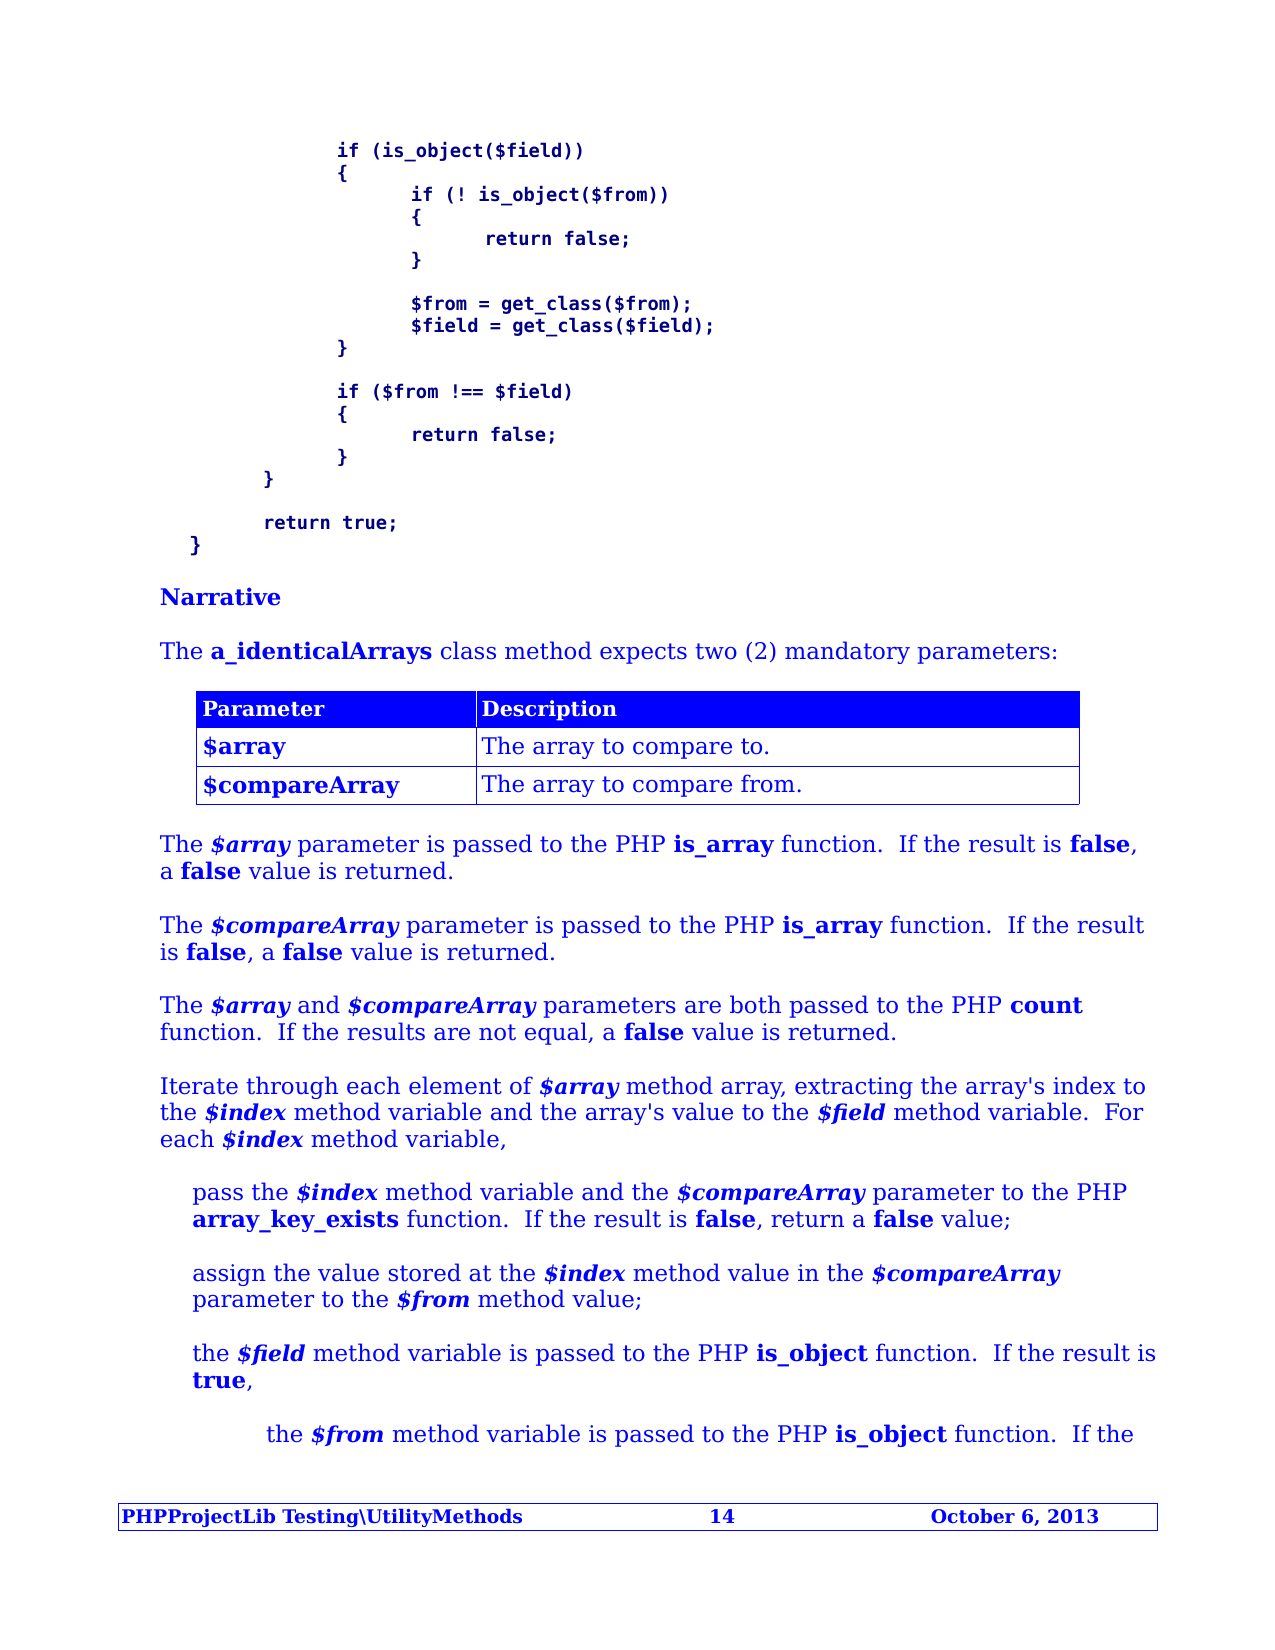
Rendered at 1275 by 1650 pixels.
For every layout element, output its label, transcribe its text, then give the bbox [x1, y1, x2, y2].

list return false; [189, 424, 1157, 446]
list return false; [189, 227, 1157, 249]
text Iterate through each element of $array method array, extracting the array's index to the $index method variable and the array's value to the $field method variable. For each $index method variable, [159, 1073, 1157, 1153]
text Narrative [159, 584, 1157, 611]
list } [189, 337, 1157, 359]
text pass the $index method variable and the $compareArray parameter to the PHP array_key_exists function. If the result is false, return a false value; [192, 1179, 1157, 1233]
list } [189, 534, 1157, 557]
table_cell The array to compare from. [477, 767, 1079, 804]
table_header Parameter [197, 692, 476, 727]
list $from = get_class($from); [189, 293, 1157, 315]
text The $array and $compareArray parameters are both passed to the PHP count function. If the results are not equal, a false value is returned. [159, 992, 1157, 1046]
list } [189, 468, 1157, 490]
list { [189, 402, 1157, 424]
list if (is_object($field)) [189, 140, 1157, 162]
list return true; [189, 512, 1157, 534]
table_header Description [477, 692, 1079, 727]
text The a_identicalArrays class method expects two (2) mandatory parameters: [159, 638, 1157, 664]
text assign the value stored at the $index method value in the $compareArray parameter to the $from method value; [192, 1260, 1157, 1313]
text the $from method variable is passed to the PHP is_object function. If the [266, 1420, 1157, 1447]
text The $array parameter is passed to the PHP is_array function. If the result is false, a false value is returned. [159, 831, 1157, 885]
list { [189, 206, 1157, 227]
list } [189, 446, 1157, 468]
list $field = get_class($field); [189, 315, 1157, 337]
list } [189, 249, 1157, 271]
list if ($from !== $field) [189, 381, 1157, 402]
text The $compareArray parameter is passed to the PHP is_array function. If the result is false, a false value is returned. [159, 912, 1157, 966]
table_cell The array to compare to. [477, 728, 1079, 766]
text the $field method variable is passed to the PHP is_object function. If the result is true, [192, 1340, 1157, 1394]
list { [189, 162, 1157, 184]
table_cell $compareArray [197, 767, 476, 804]
list if (! is_object($from)) [189, 184, 1157, 206]
table_cell $array [197, 728, 476, 766]
